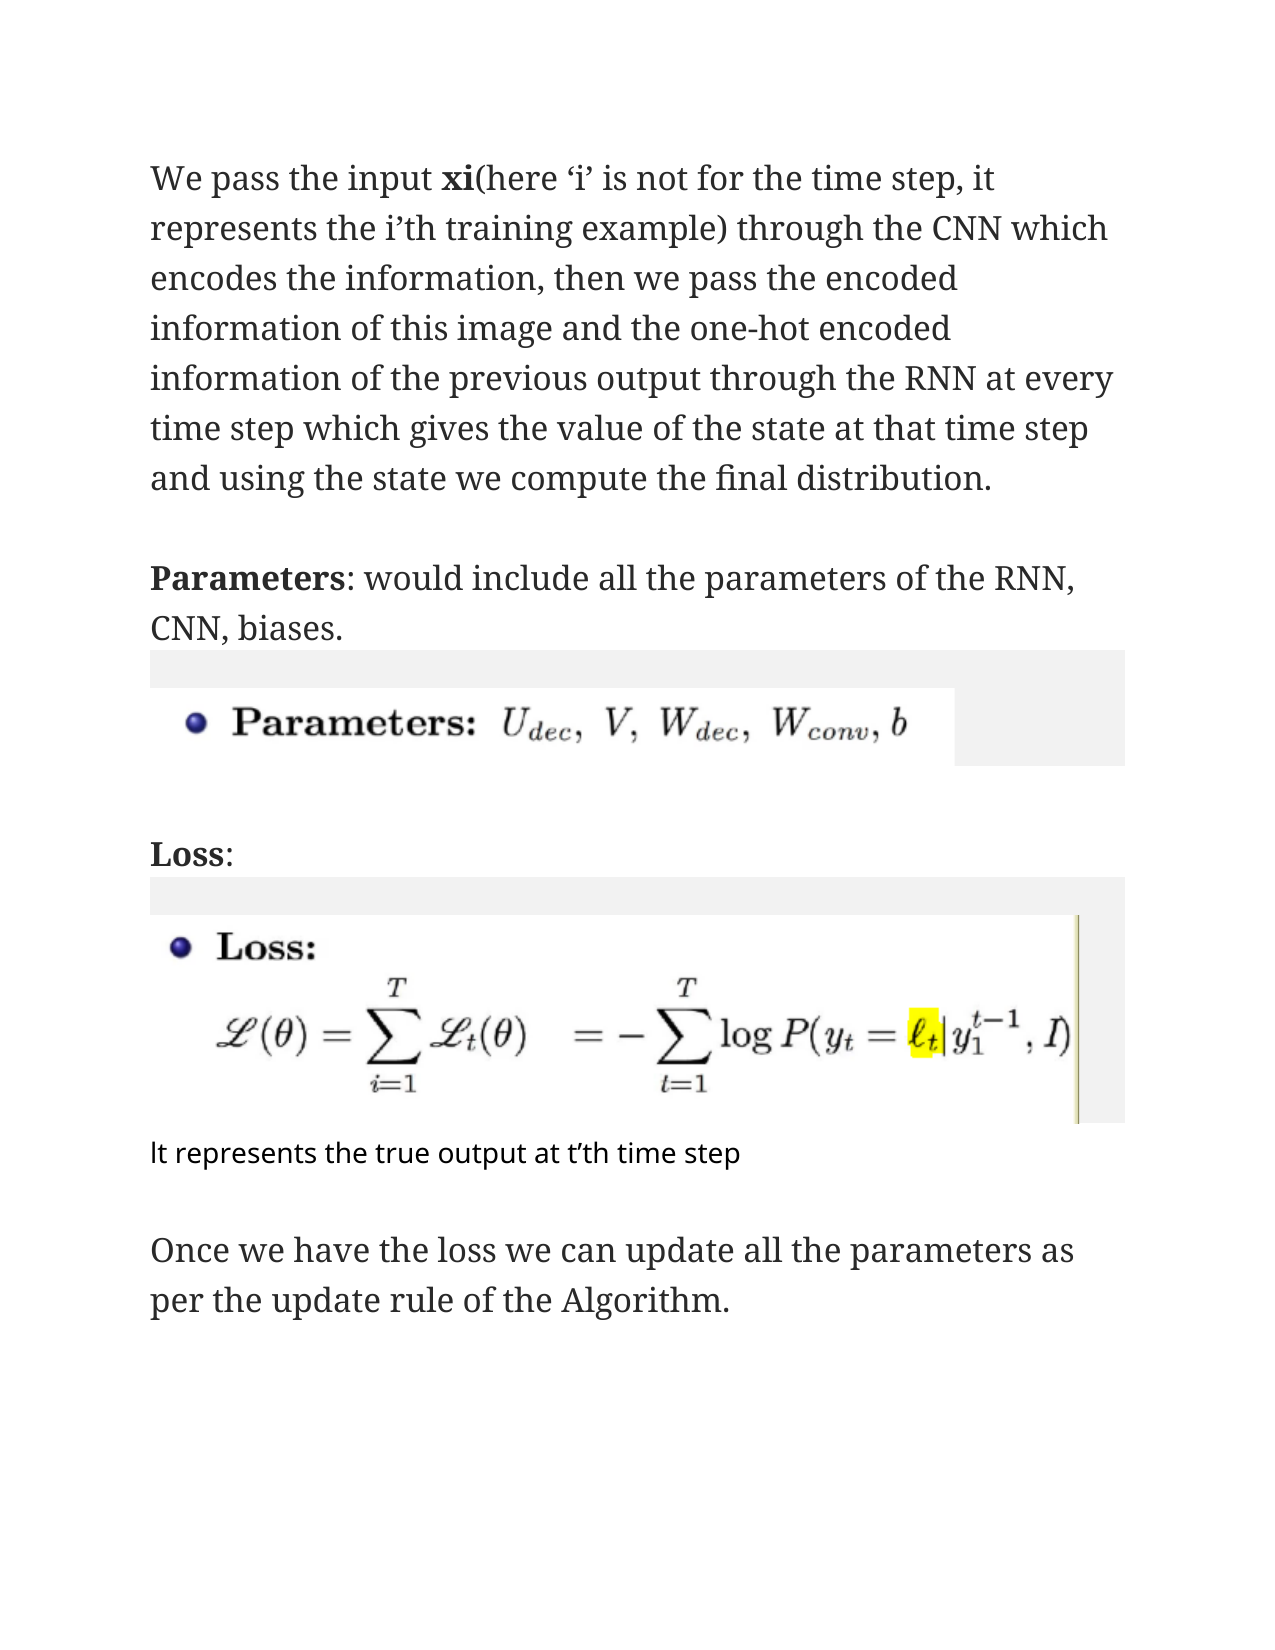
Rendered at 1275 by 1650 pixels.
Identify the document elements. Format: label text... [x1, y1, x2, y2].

text lt represents the true output at t’th time step [150, 1134, 1125, 1172]
text Loss: [150, 827, 1125, 877]
text Parameters: would include all the parameters of the RNN, CNN, biases. [150, 550, 1125, 650]
text Once we have the loss we can update all the parameters as per the update rule of the Algorithm. [150, 1222, 1125, 1322]
text We pass the input xi(here ‘i’ is not for the time step, it represents the i’th training example) through the CNN which encodes the information, then we pass the encoded information of this image and the one-hot encoded information of the previous output through the RNN at every time step which gives the value of the state at that time step and using the state we compute the final distribution. [150, 150, 1125, 500]
